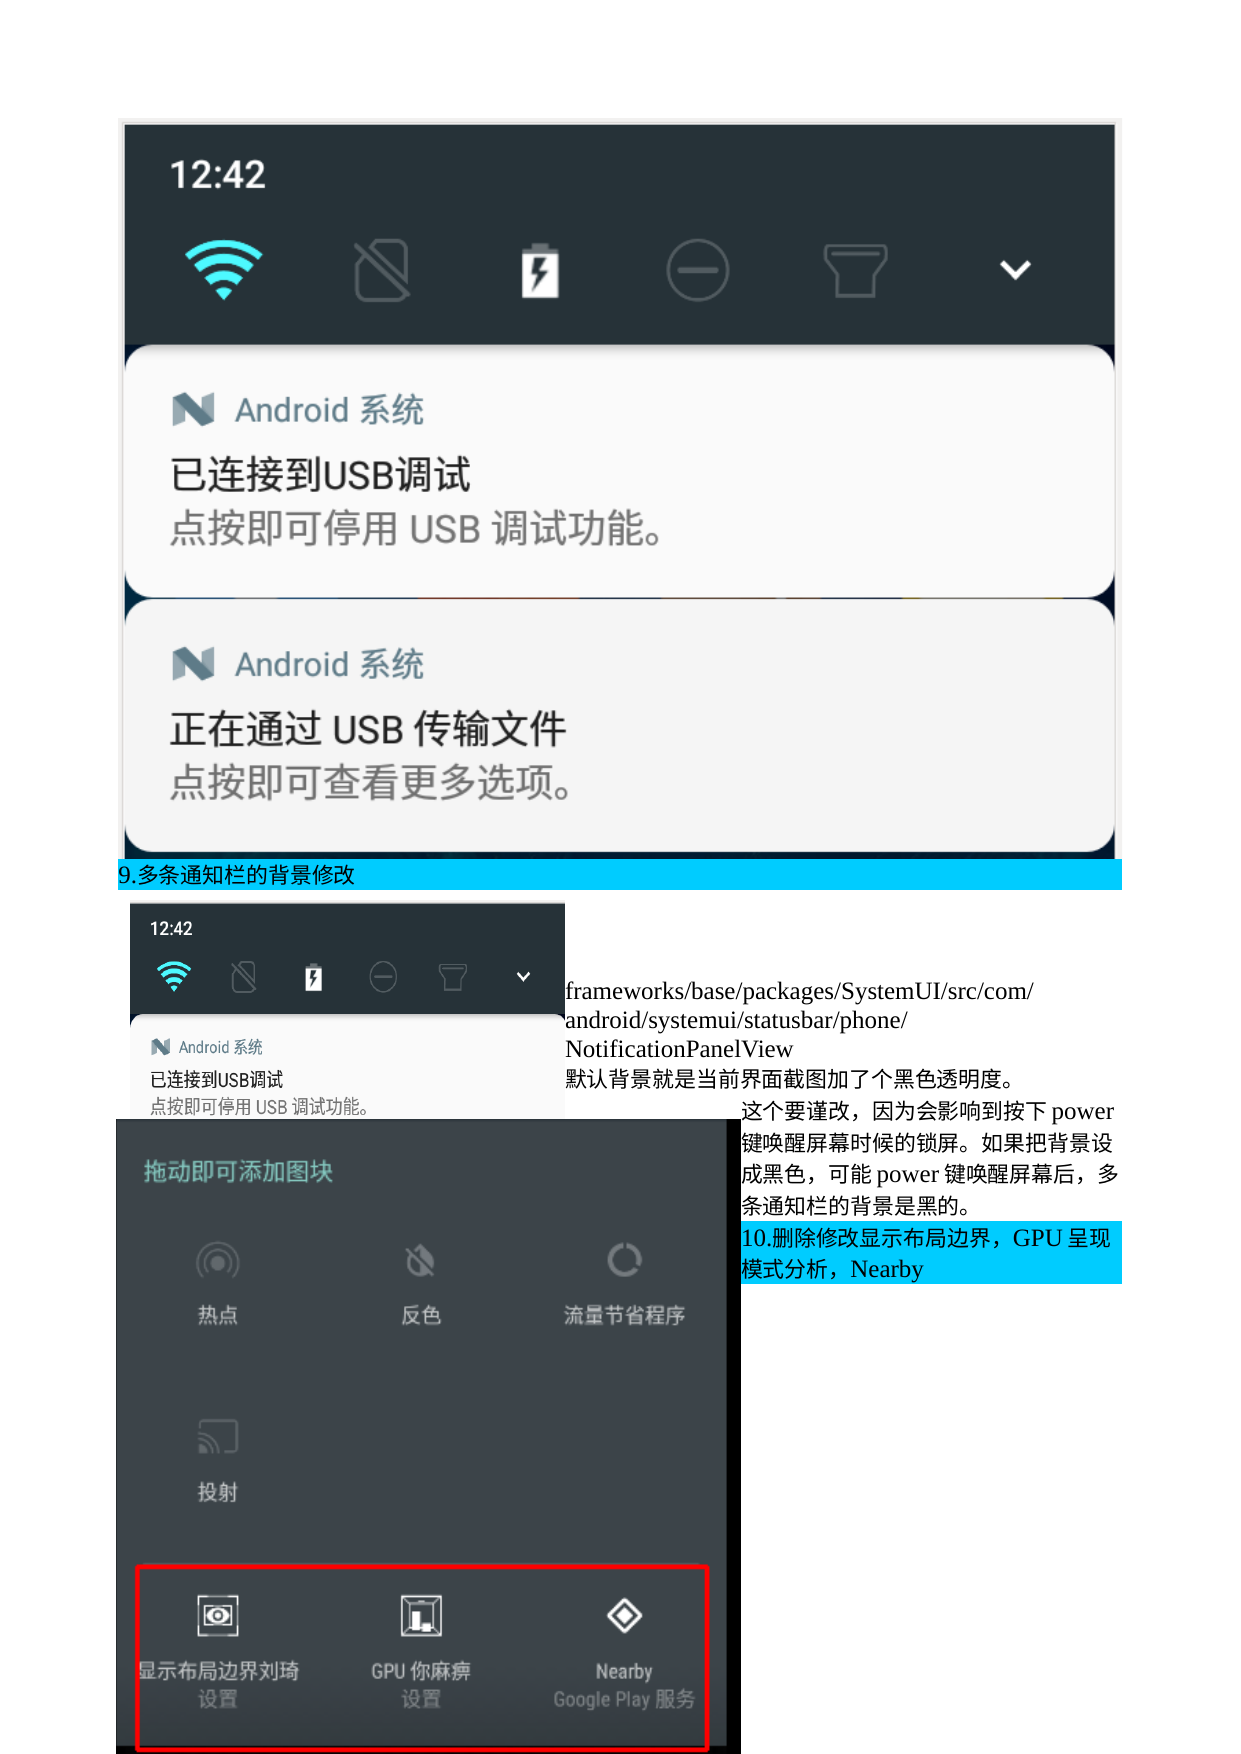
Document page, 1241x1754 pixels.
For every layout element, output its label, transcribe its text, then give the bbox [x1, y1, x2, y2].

picture [118, 118, 1123, 858]
text 9.多条通知栏的背景修改 [118, 859, 1122, 890]
text frameworks/base/packages/SystemUI/src/com/android/systemui/statusbar/phone/NotificationPanelView [565, 976, 1122, 1062]
text 10.删除修改显示布局边界，GPU呈现模式分析，Nearby [741, 1221, 1122, 1284]
text 默认背景就是当前界面截图加了个黑色透明度。 [565, 1062, 1122, 1094]
picture [116, 900, 741, 1754]
text 这个要谨改，因为会影响到按下power键唤醒屏幕时候的锁屏。如果把背景设成黑色，可能power键唤醒屏幕后，多条通知栏的背景是黑的。 [565, 1094, 1122, 1221]
